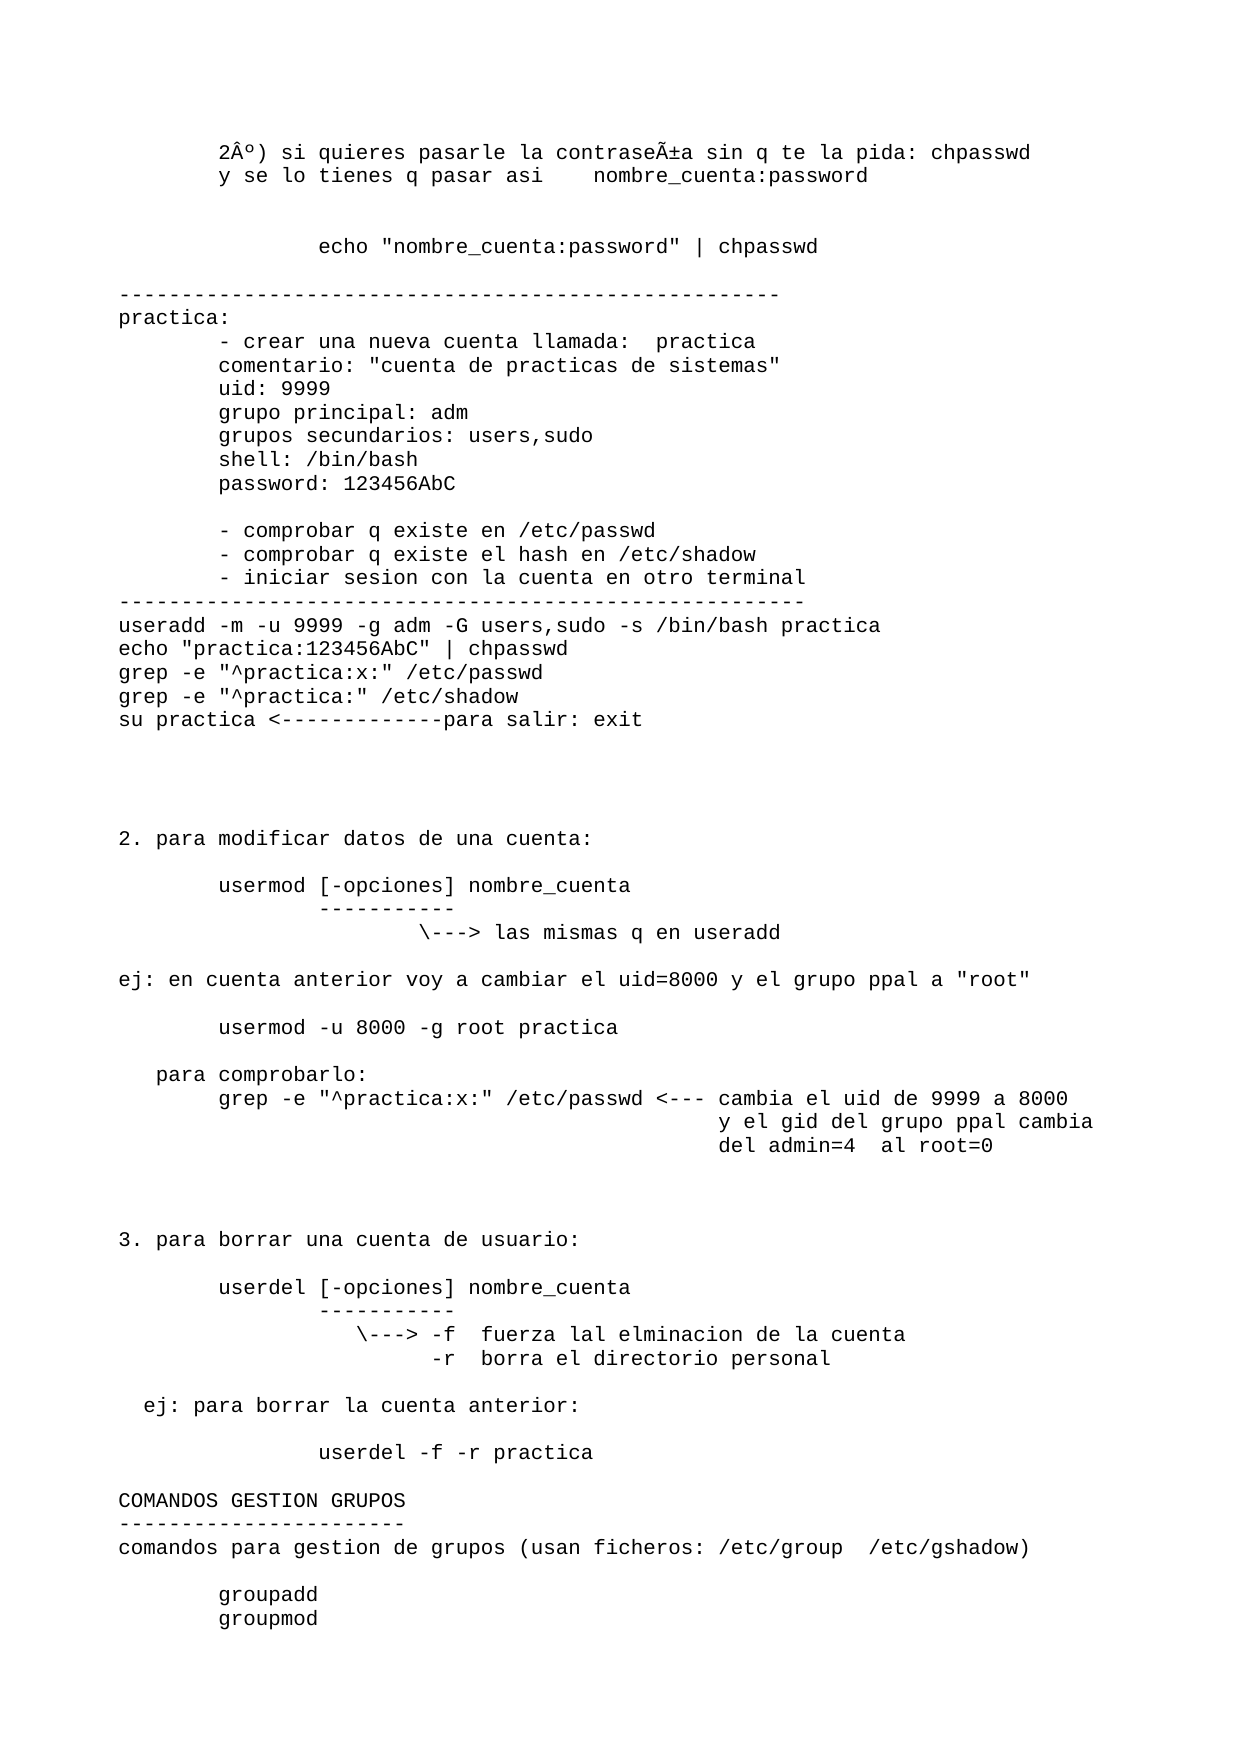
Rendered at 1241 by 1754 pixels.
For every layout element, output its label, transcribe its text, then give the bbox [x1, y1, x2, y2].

text para comprobarlo: [118, 1064, 1122, 1088]
text grep -e "^practica:x:" /etc/passwd <--- cambia el uid de 9999 a 8000 [118, 1088, 1122, 1111]
text comentario: "cuenta de practicas de sistemas" [118, 354, 1122, 378]
text 2Âº) si quieres pasarle la contraseÃ±a sin q te la pida: chpasswd [118, 142, 1122, 165]
text grupos secundarios: users,sudo [118, 426, 1122, 449]
text grep -e "^practica:" /etc/shadow [118, 686, 1122, 709]
text y se lo tienes q pasar asi nombre_cuenta:password [118, 165, 1122, 189]
text \---> las mismas q en useradd [118, 922, 1122, 946]
text echo "nombre_cuenta:password" | chpasswd [118, 236, 1122, 260]
text grep -e "^practica:x:" /etc/passwd [118, 662, 1122, 686]
text practica: [118, 307, 1122, 331]
text y el gid del grupo ppal cambia [118, 1111, 1122, 1135]
text uid: 9999 [118, 378, 1122, 402]
text - comprobar q existe el hash en /etc/shadow [118, 544, 1122, 567]
text -r borra el directorio personal [118, 1348, 1122, 1371]
text 2. para modificar datos de una cuenta: [118, 827, 1122, 851]
text ----------------------------------------------------- [118, 284, 1122, 307]
text comandos para gestion de grupos (usan ficheros: /etc/group /etc/gshadow) [118, 1537, 1122, 1561]
text - iniciar sesion con la cuenta en otro terminal [118, 567, 1122, 591]
text COMANDOS GESTION GRUPOS [118, 1489, 1122, 1513]
text shell: /bin/bash [118, 449, 1122, 473]
text \---> -f fuerza lal elminacion de la cuenta [118, 1324, 1122, 1348]
text grupo principal: adm [118, 402, 1122, 426]
text password: 123456AbC [118, 473, 1122, 496]
text usermod [-opciones] nombre_cuenta [118, 875, 1122, 898]
text ----------- [118, 898, 1122, 922]
text ----------- [118, 1300, 1122, 1324]
text groupadd [118, 1584, 1122, 1608]
text useradd -m -u 9999 -g adm -G users,sudo -s /bin/bash practica [118, 615, 1122, 638]
text - crear una nueva cuenta llamada: practica [118, 331, 1122, 354]
text 3. para borrar una cuenta de usuario: [118, 1229, 1122, 1253]
text echo "practica:123456AbC" | chpasswd [118, 638, 1122, 662]
text userdel [-opciones] nombre_cuenta [118, 1277, 1122, 1300]
text ej: en cuenta anterior voy a cambiar el uid=8000 y el grupo ppal a "root" [118, 969, 1122, 993]
text ----------------------- [118, 1513, 1122, 1537]
text ------------------------------------------------------- [118, 591, 1122, 615]
text ej: para borrar la cuenta anterior: [118, 1395, 1122, 1419]
text - comprobar q existe en /etc/passwd [118, 520, 1122, 544]
text groupmod [118, 1608, 1122, 1631]
text su practica <-------------para salir: exit [118, 709, 1122, 733]
text usermod -u 8000 -g root practica [118, 1017, 1122, 1040]
text del admin=4 al root=0 [118, 1135, 1122, 1158]
text userdel -f -r practica [118, 1442, 1122, 1466]
